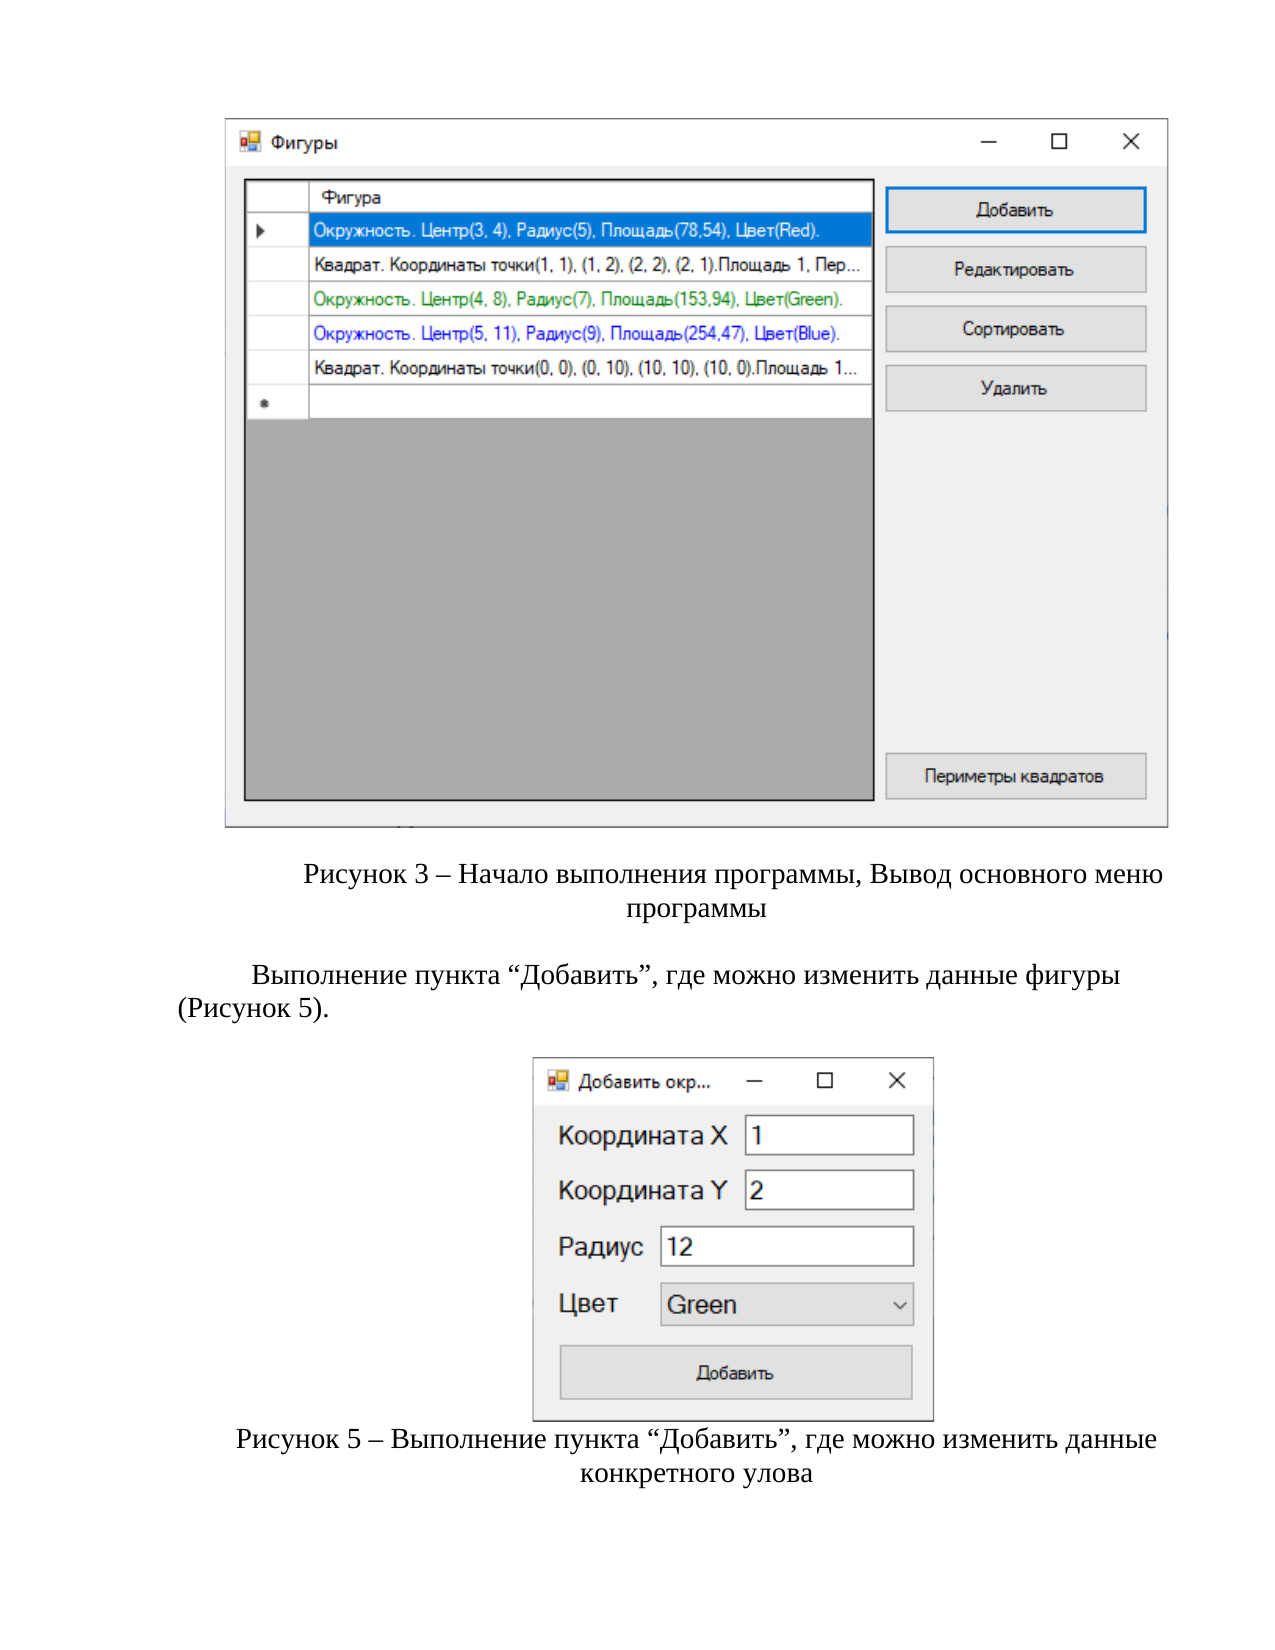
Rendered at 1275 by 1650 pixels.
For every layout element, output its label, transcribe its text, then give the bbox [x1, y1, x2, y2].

text Рисунок 3 – Начало выполнения программы, Вывод основного меню программы [177, 856, 1216, 923]
text Выполнение пункта “Добавить”, где можно изменить данные фигуры (Рисунок 5). [177, 957, 1216, 1024]
picture [224, 118, 1169, 828]
text Рисунок 5 – Выполнение пункта “Добавить”, где можно изменить данные конкретного улова [177, 1422, 1216, 1489]
picture [532, 1057, 935, 1422]
